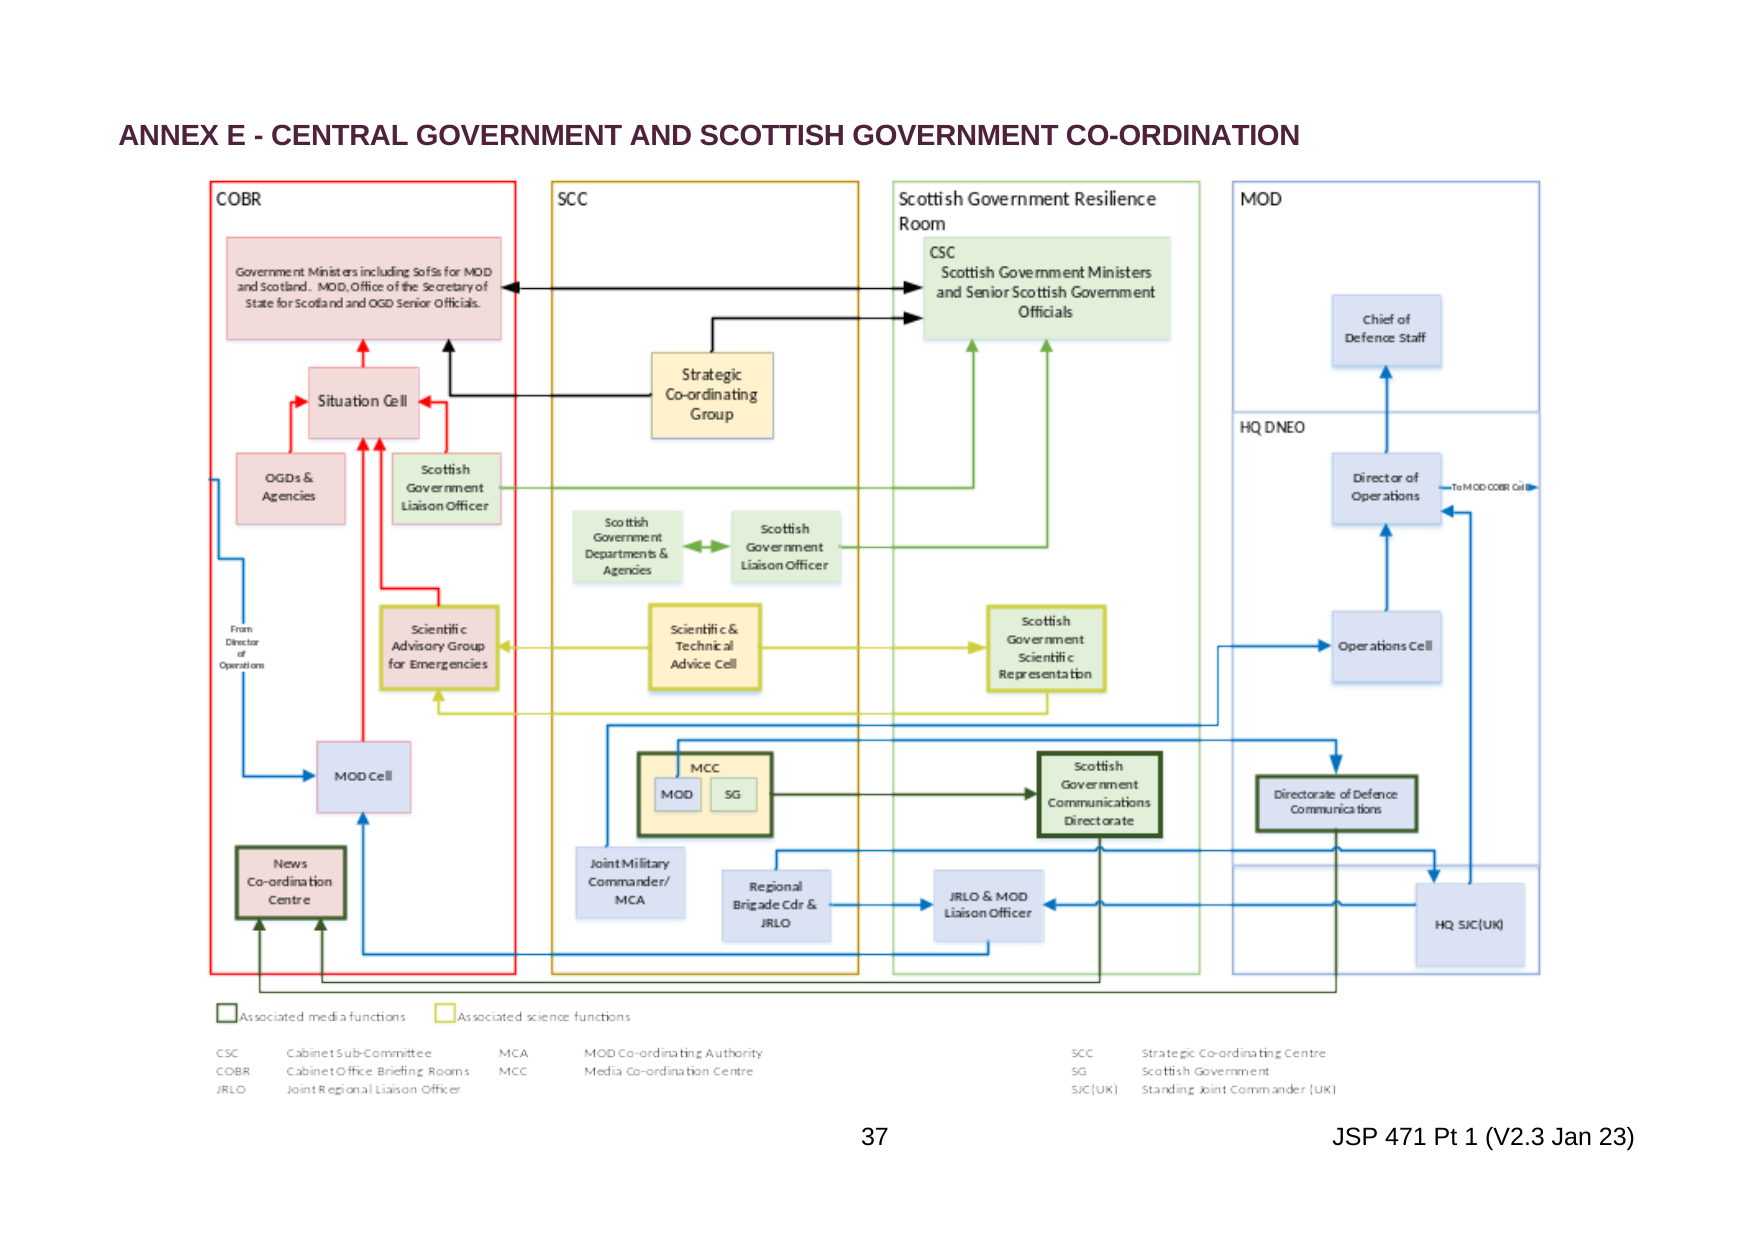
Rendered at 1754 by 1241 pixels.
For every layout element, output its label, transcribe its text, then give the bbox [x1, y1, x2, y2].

subtitle ANNEX E - CENTRAL GOVERNMENT AND SCOTTISH GOVERNMENT CO-ORDINATION [118, 118, 1636, 152]
